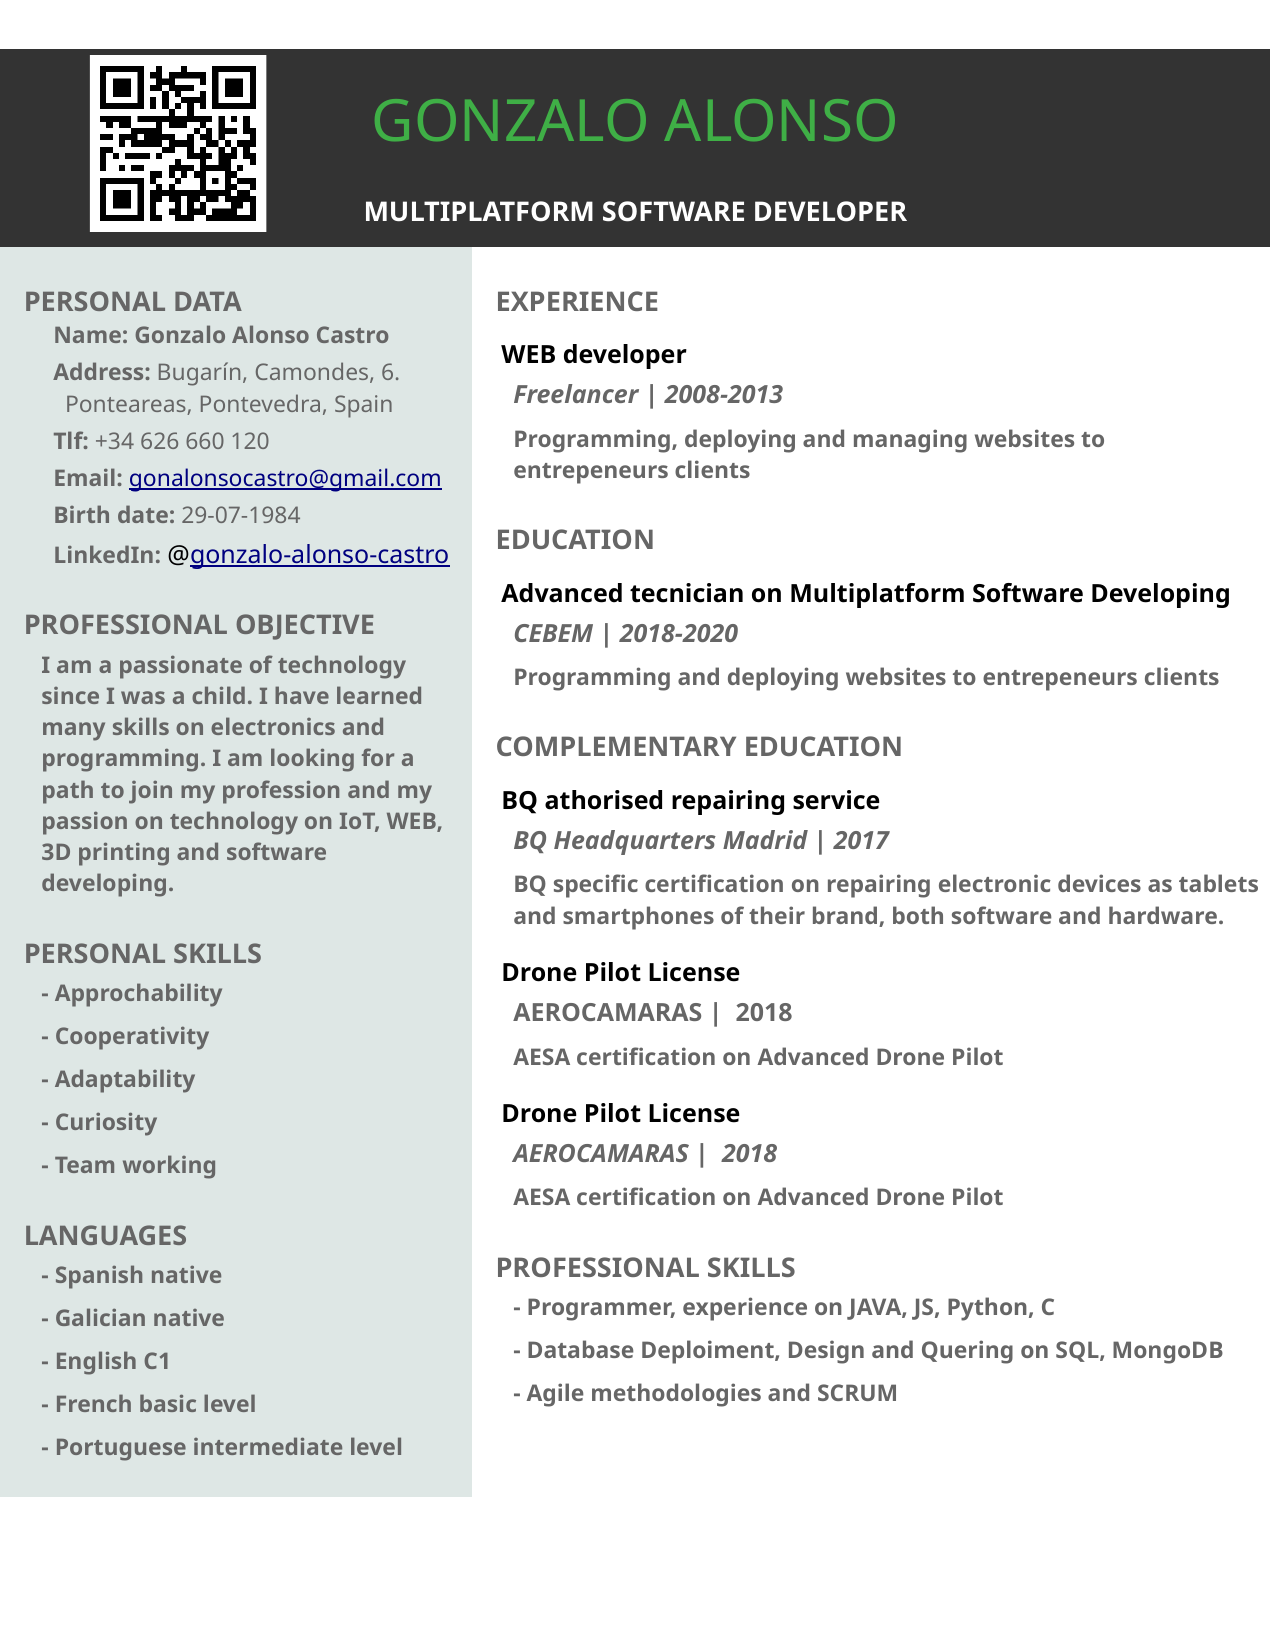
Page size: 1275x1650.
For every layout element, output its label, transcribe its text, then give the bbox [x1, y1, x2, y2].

table_header GONZALO ALONSO MULTIPLATFORM SOFTWARE DEVELOPER [0, 49, 1270, 247]
picture [89, 55, 267, 232]
table_cell EXPERIENCE WEB developer Freelancer | 2008-2013 Programming, deploying and managing websites to entrepeneurs clients EDUCATION Advanced tecnician on Multiplatform Software Developing CEBEM | 2018-2020 Programming and deploying websites to entrepeneurs clients COMPLEMENTARY EDUCATION BQ athorised repairing service BQ Headquarters Madrid | 2017 BQ specific certification on repairing electronic devices as tablets and smartphones of their brand, both software and hardware. Drone Pilot License AEROCAMARAS | 2018 AESA certification on Advanced Drone Pilot Drone Pilot License AEROCAMARAS | 2018 AESA certification on Advanced Drone Pilot PROFESSIONAL SKILLS - Programmer, experience on JAVA, JS, Python, C - Database Deploiment, Design and Quering on SQL, MongoDB - Agile methodologies and SCRUM [472, 247, 1270, 1497]
table_cell PERSONAL DATA Name: Gonzalo Alonso Castro Address: Bugarín, Camondes, 6. Ponteareas, Pontevedra, Spain Tlf: +34 626 660 120 Email: gonalonsocastro@gmail.com Birth date: 29-07-1984 LinkedIn: @gonzalo-alonso-castro PROFESSIONAL OBJECTIVE I am a passionate of technology since I was a child. I have learned many skills on electronics and programming. I am looking for a path to join my profession and my passion on technology on IoT, WEB, 3D printing and software developing. PERSONAL SKILLS - Approchability - Cooperativity - Adaptability - Curiosity - Team working LANGUAGES - Spanish native - Galician native - English C1 - French basic level - Portuguese intermediate level [0, 247, 472, 1497]
